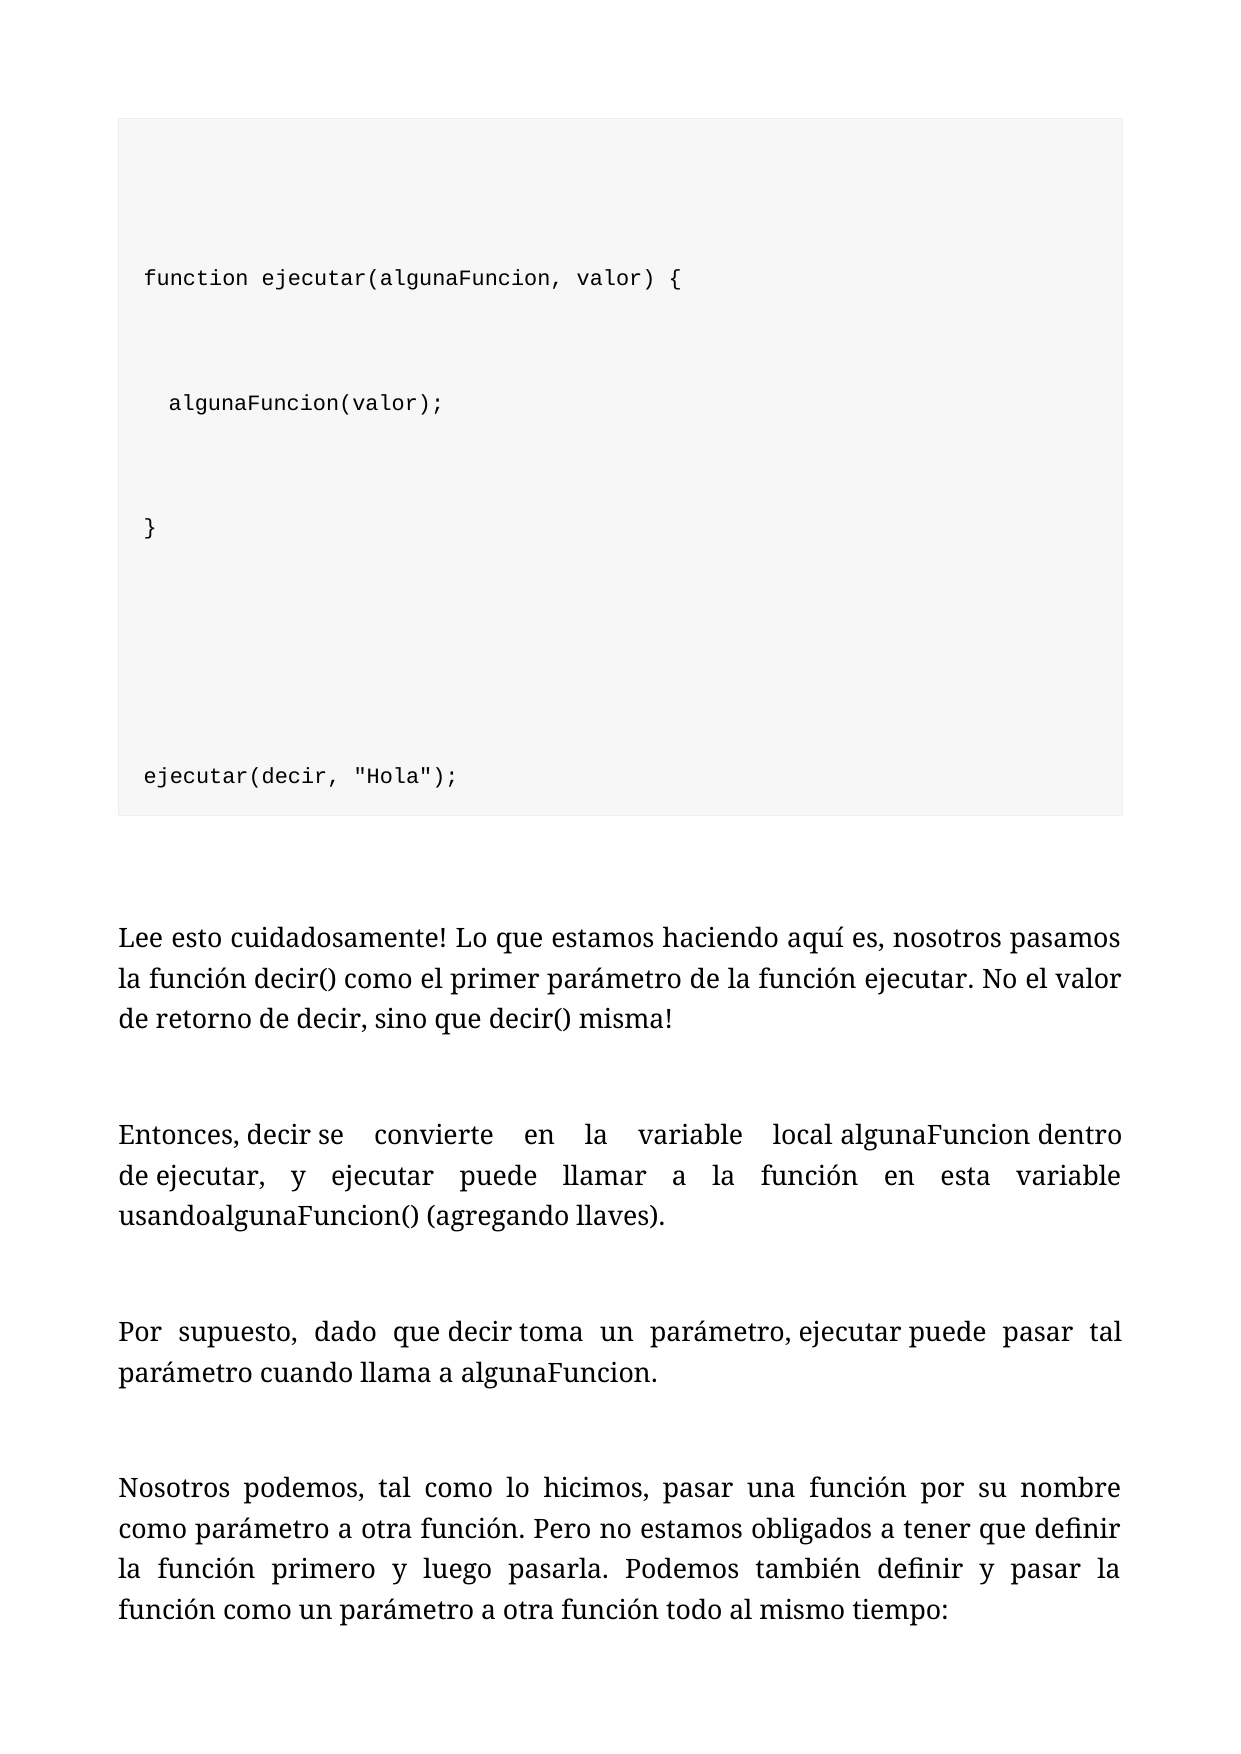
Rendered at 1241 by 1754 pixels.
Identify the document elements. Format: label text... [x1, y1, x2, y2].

text Nosotros podemos, tal como lo hicimos, pasar una función por su nombre como parámetro a otra función. Pero no estamos obligados a tener que definir la función primero y luego pasarla. Podemos también definir y pasar la función como un parámetro a otra función todo al mismo tiempo: [118, 1465, 1122, 1627]
text Por supuesto, dado que decir toma un parámetro, ejecutar puede pasar tal parámetro cuando llama a algunaFuncion. [118, 1308, 1122, 1390]
text ejecutar(decir, "Hola"); [119, 740, 1122, 815]
text Lee esto cuidadosamente! Lo que estamos haciendo aquí es, nosotros pasamos la función decir() como el primer parámetro de la función ejecutar. No el valor de retorno de decir, sino que decir() misma! [118, 915, 1122, 1037]
text function ejecutar(algunaFuncion, valor) { [119, 242, 1122, 292]
text Entonces, decir se convierte en la variable local algunaFuncion dentro de ejecutar, y ejecutar puede llamar a la función en esta variable usandoalgunaFuncion() (agregando llaves). [118, 1112, 1122, 1233]
text algunaFuncion(valor); [119, 367, 1122, 416]
text } [119, 491, 1122, 541]
